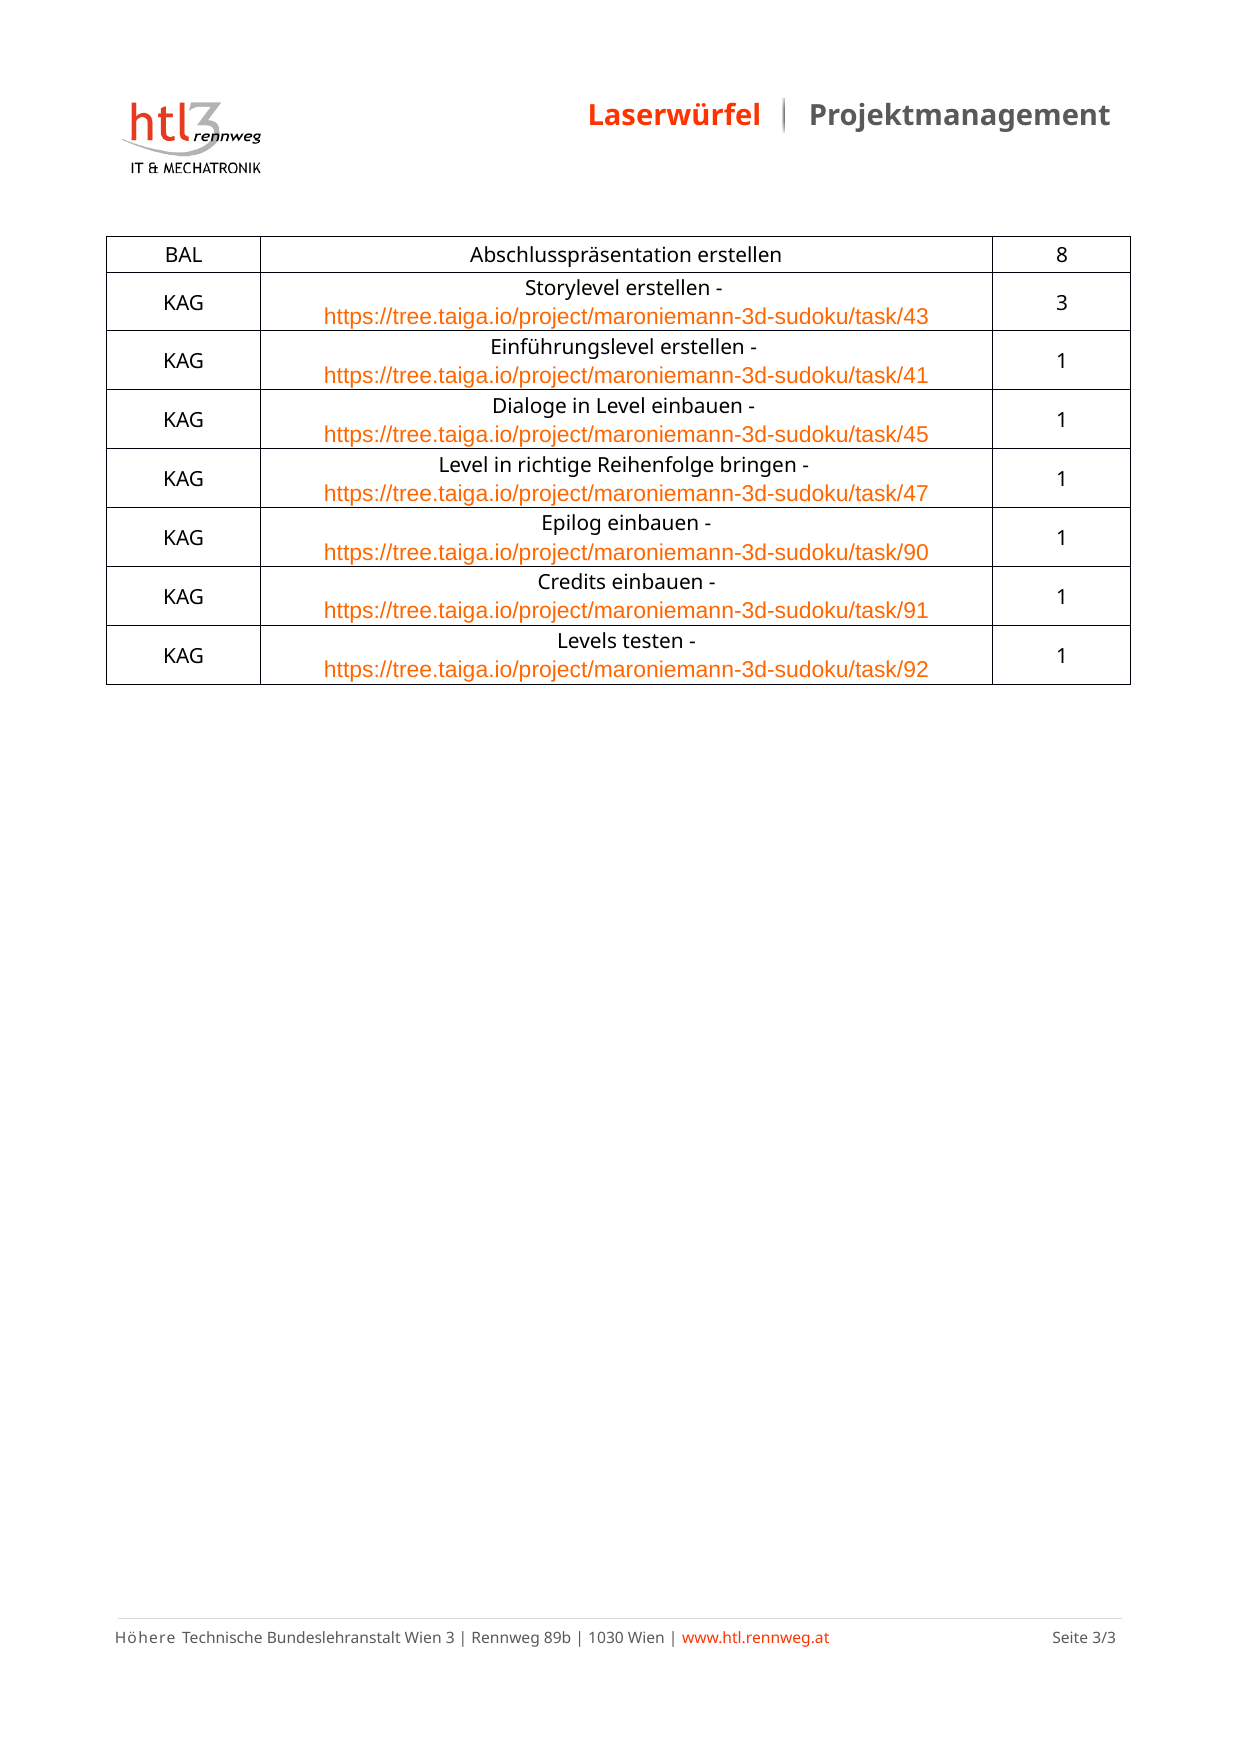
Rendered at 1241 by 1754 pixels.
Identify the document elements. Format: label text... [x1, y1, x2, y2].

table_cell KAG [107, 390, 260, 448]
picture [781, 97, 786, 133]
table_cell Epilog einbauen - https://tree.taiga.io/project/maroniemann-3d-sudoku/task/90 [261, 508, 992, 566]
table_cell 1 [993, 508, 1130, 566]
table_cell Einführungslevel erstellen - https://tree.taiga.io/project/maroniemann-3d-sudoku/task/41 [261, 331, 992, 389]
table_cell 1 [993, 390, 1130, 448]
table_cell 3 [993, 273, 1130, 330]
table_cell Dialoge in Level einbauen - https://tree.taiga.io/project/maroniemann-3d-sudoku/task/45 [261, 390, 992, 448]
table_cell Storylevel erstellen - https://tree.taiga.io/project/maroniemann-3d-sudoku/task/43 [261, 273, 992, 330]
table_cell KAG [107, 626, 260, 683]
table_cell KAG [107, 273, 260, 330]
table_cell KAG [107, 567, 260, 625]
table_cell 1 [993, 567, 1130, 625]
picture [121, 102, 261, 174]
table_cell 1 [993, 626, 1130, 683]
table_cell Level in richtige Reihenfolge bringen - https://tree.taiga.io/project/maroniemann-3d-sudoku/task/47 [261, 449, 992, 507]
table_cell KAG [107, 449, 260, 507]
table_cell Abschlusspräsentation erstellen [261, 237, 992, 272]
table_cell Levels testen - https://tree.taiga.io/project/maroniemann-3d-sudoku/task/92 [261, 626, 992, 683]
table_cell KAG [107, 331, 260, 389]
table_cell 1 [993, 449, 1130, 507]
table_cell 1 [993, 331, 1130, 389]
table_cell 8 [993, 237, 1130, 272]
table_cell Credits einbauen - https://tree.taiga.io/project/maroniemann-3d-sudoku/task/91 [261, 567, 992, 625]
table_cell KAG [107, 508, 260, 566]
table_cell BAL [107, 237, 260, 272]
